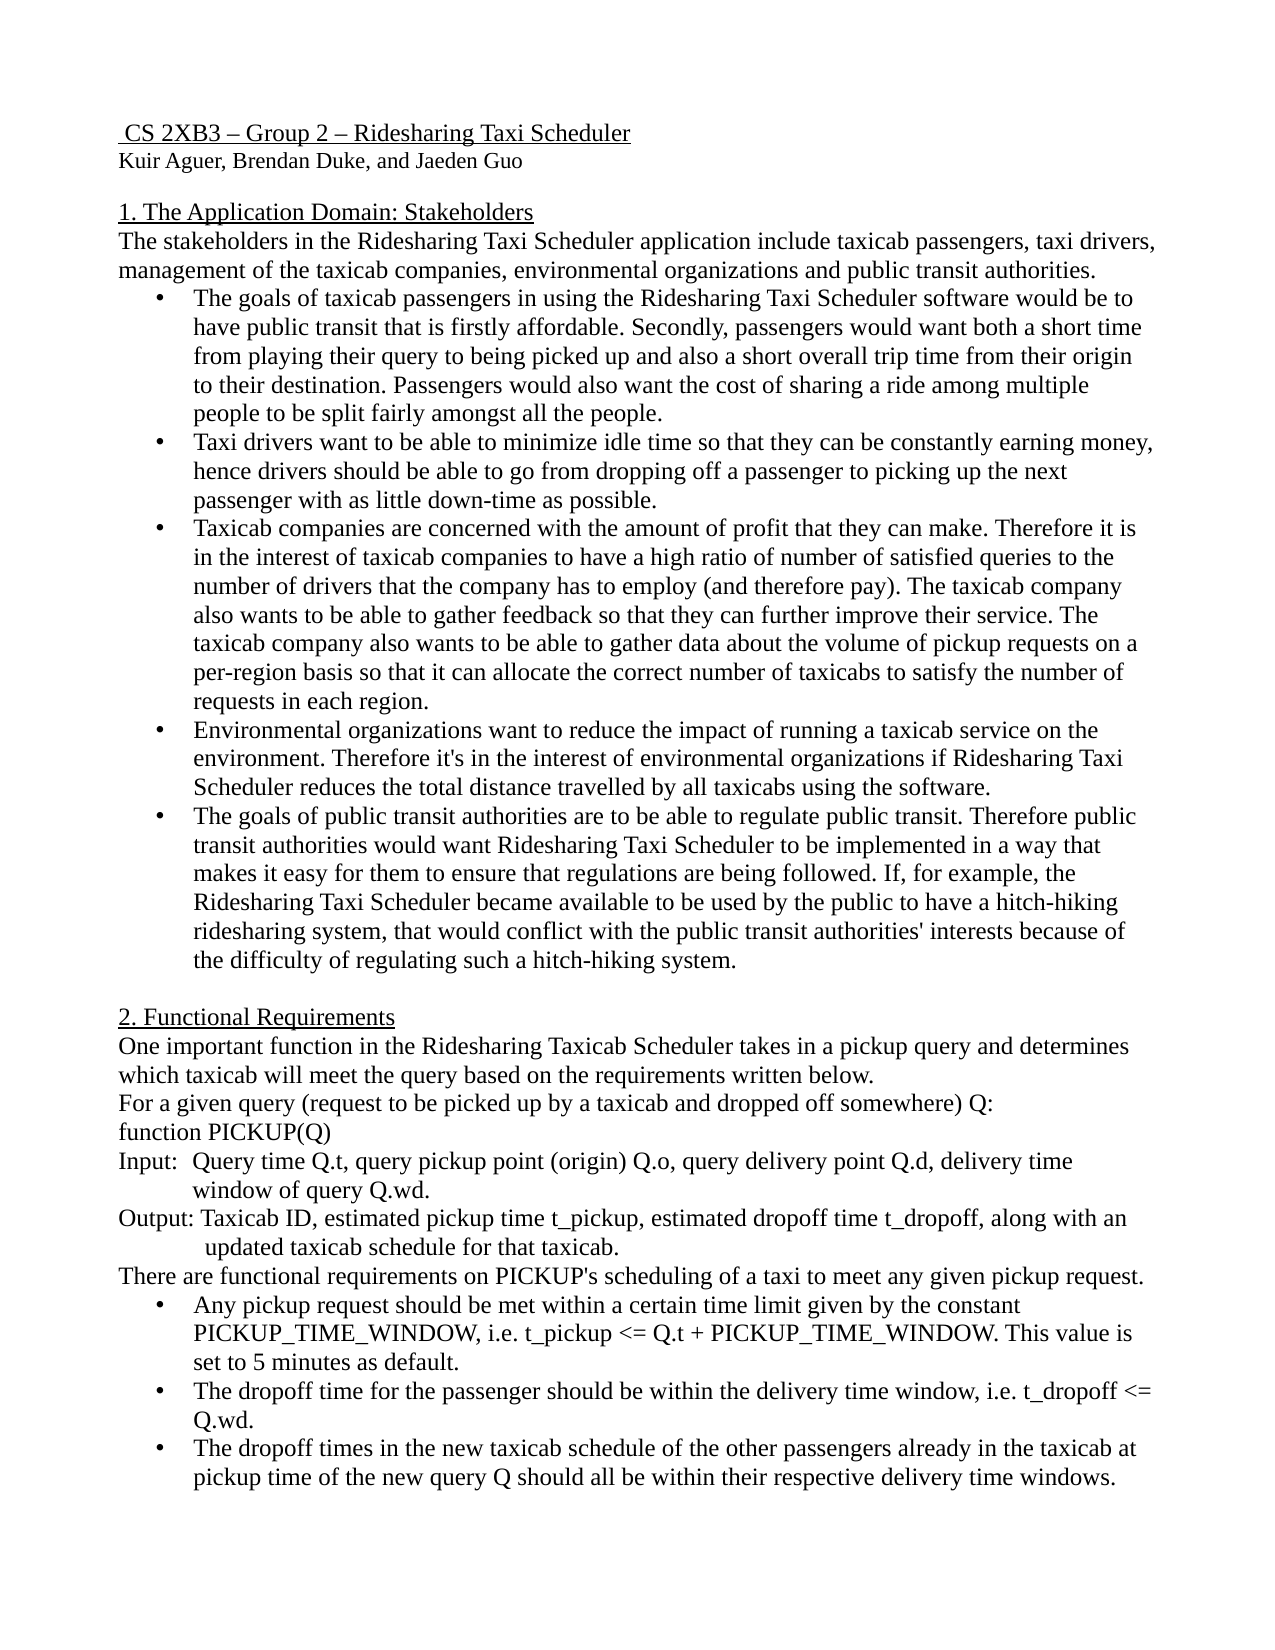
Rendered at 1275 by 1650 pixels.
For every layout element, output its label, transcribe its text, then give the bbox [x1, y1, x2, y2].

text function PICKUP(Q) [118, 1117, 1157, 1146]
text For a given query (request to be picked up by a taxicab and dropped off somewhere) Q: [118, 1088, 1157, 1117]
text CS 2XB3 – Group 2 – Ridesharing Taxi Scheduler [118, 118, 1157, 147]
text Kuir Aguer, Brendan Duke, and Jaeden Guo [118, 147, 1157, 173]
text Input: Query time Q.t, query pickup point (origin) Q.o, query delivery point Q.d, delivery time window of query Q.wd. [118, 1146, 1157, 1203]
text The stakeholders in the Ridesharing Taxi Scheduler application include taxicab passengers, taxi drivers, management of the taxicab companies, environmental organizations and public transit authorities. [118, 226, 1157, 283]
text One important function in the Ridesharing Taxicab Scheduler takes in a pickup query and determines which taxicab will meet the query based on the requirements written below. [118, 1031, 1157, 1088]
list The goals of public transit authorities are to be able to regulate public transit. Therefore public transit authorities would want Ridesharing Taxi Scheduler to be implemented in a way that makes it easy for them to ensure that regulations are being followed. If, for example, the Ridesharing Taxi Scheduler became available to be used by the public to have a hitch-hiking ridesharing system, that would conflict with the public transit authorities' interests because of the difficulty of regulating such a hitch-hiking system. [156, 801, 1157, 973]
text 2. Functional Requirements [118, 1002, 1157, 1031]
text Output: Taxicab ID, estimated pickup time t_pickup, estimated dropoff time t_dropoff, along with an updated taxicab schedule for that taxicab. [118, 1203, 1157, 1261]
list Taxicab companies are concerned with the amount of profit that they can make. Therefore it is in the interest of taxicab companies to have a high ratio of number of satisfied queries to the number of drivers that the company has to employ (and therefore pay). The taxicab company also wants to be able to gather feedback so that they can further improve their service. The taxicab company also wants to be able to gather data about the volume of pickup requests on a per-region basis so that it can allocate the correct number of taxicabs to satisfy the number of requests in each region. [156, 513, 1157, 715]
list The dropoff times in the new taxicab schedule of the other passengers already in the taxicab at pickup time of the new query Q should all be within their respective delivery time windows. [156, 1433, 1157, 1491]
list The goals of taxicab passengers in using the Ridesharing Taxi Scheduler software would be to have public transit that is firstly affordable. Secondly, passengers would want both a short time from playing their query to being picked up and also a short overall trip time from their origin to their destination. Passengers would also want the cost of sharing a ride among multiple people to be split fairly amongst all the people. [156, 283, 1157, 427]
list The dropoff time for the passenger should be within the delivery time window, i.e. t_dropoff <= Q.wd. [156, 1376, 1157, 1433]
list Any pickup request should be met within a certain time limit given by the constant PICKUP_TIME_WINDOW, i.e. t_pickup <= Q.t + PICKUP_TIME_WINDOW. This value is set to 5 minutes as default. [156, 1290, 1157, 1376]
text There are functional requirements on PICKUP's scheduling of a taxi to meet any given pickup request. [118, 1261, 1157, 1290]
list Taxi drivers want to be able to minimize idle time so that they can be constantly earning money, hence drivers should be able to go from dropping off a passenger to picking up the next passenger with as little down-time as possible. [156, 427, 1157, 513]
text 1. The Application Domain: Stakeholders [118, 197, 1157, 226]
list Environmental organizations want to reduce the impact of running a taxicab service on the environment. Therefore it's in the interest of environmental organizations if Ridesharing Taxi Scheduler reduces the total distance travelled by all taxicabs using the software. [156, 715, 1157, 801]
